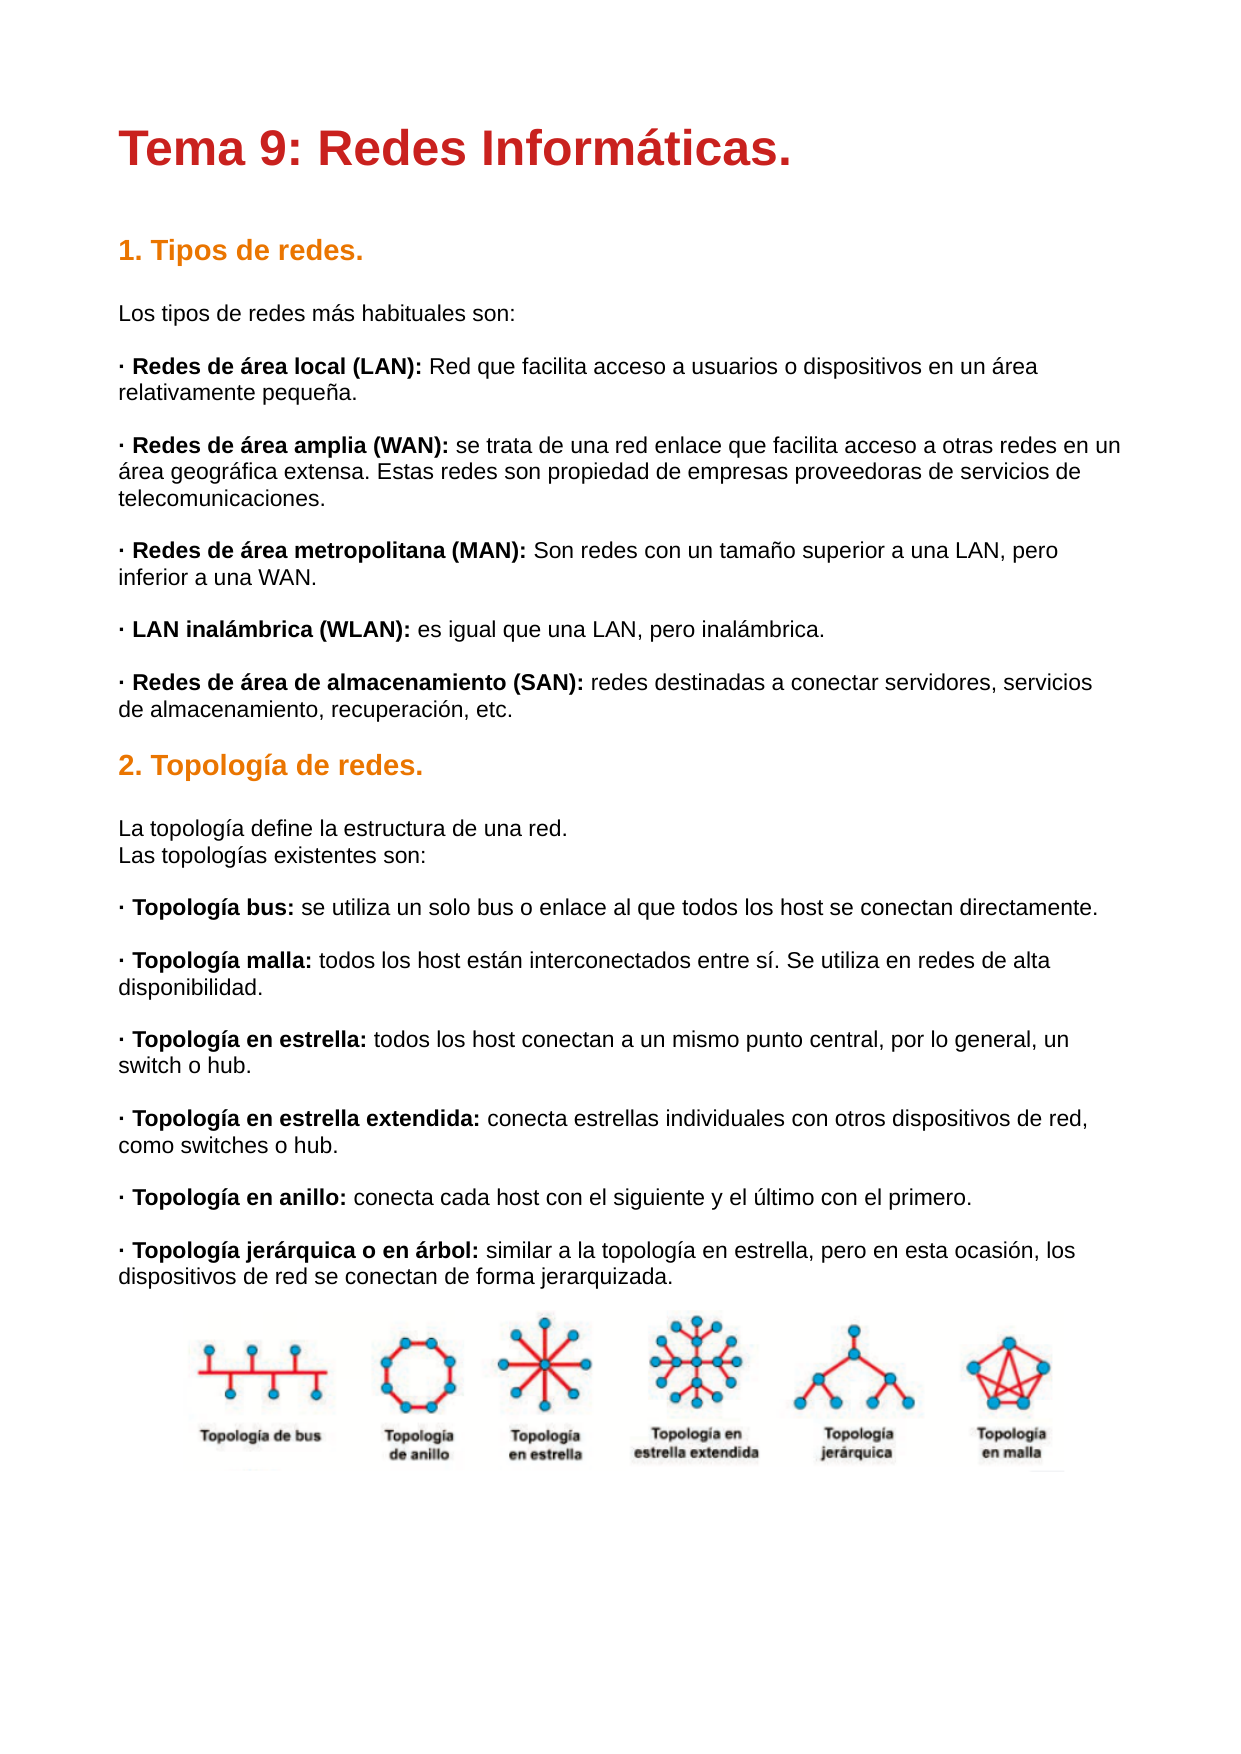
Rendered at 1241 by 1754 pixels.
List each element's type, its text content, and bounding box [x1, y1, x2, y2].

text La topología define la estructura de una red. [118, 815, 1122, 842]
text · Topología en estrella: todos los host conectan a un mismo punto central, por lo general, un switch o hub. [118, 1026, 1122, 1079]
text 1. Tipos de redes. [118, 233, 1122, 267]
text · Topología en estrella extendida: conecta estrellas individuales con otros dispositivos de red, como switches o hub. [118, 1105, 1122, 1158]
text · Redes de área amplia (WAN): se trata de una red enlace que facilita acceso a otras redes en un área geográfica extensa. Estas redes son propiedad de empresas proveedoras de servicios de telecomunicaciones. [118, 432, 1122, 511]
text 2. Topología de redes. [118, 748, 1122, 782]
picture [175, 1310, 1065, 1472]
text Los tipos de redes más habituales son: [118, 300, 1122, 327]
text Las topologías existentes son: [118, 842, 1122, 868]
text · Redes de área local (LAN): Red que facilita acceso a usuarios o dispositivos en un área relativamente pequeña. [118, 353, 1122, 406]
text · Redes de área de almacenamiento (SAN): redes destinadas a conectar servidores, servicios de almacenamiento, recuperación, etc. [118, 669, 1122, 722]
text · Topología en anillo: conecta cada host con el siguiente y el último con el primero. [118, 1184, 1122, 1211]
text · Redes de área metropolitana (MAN): Son redes con un tamaño superior a una LAN, pero inferior a una WAN. [118, 537, 1122, 590]
text · Topología jerárquica o en árbol: similar a la topología en estrella, pero en esta ocasión, los dispositivos de red se conectan de forma jerarquizada. [118, 1237, 1122, 1290]
text · LAN inalámbrica (WLAN): es igual que una LAN, pero inalámbrica. [118, 616, 1122, 643]
text · Topología bus: se utiliza un solo bus o enlace al que todos los host se conectan directamente. [118, 894, 1122, 921]
text · Topología malla: todos los host están interconectados entre sí. Se utiliza en redes de alta disponibilidad. [118, 947, 1122, 1000]
text Tema 9: Redes Informáticas. [118, 118, 1122, 176]
